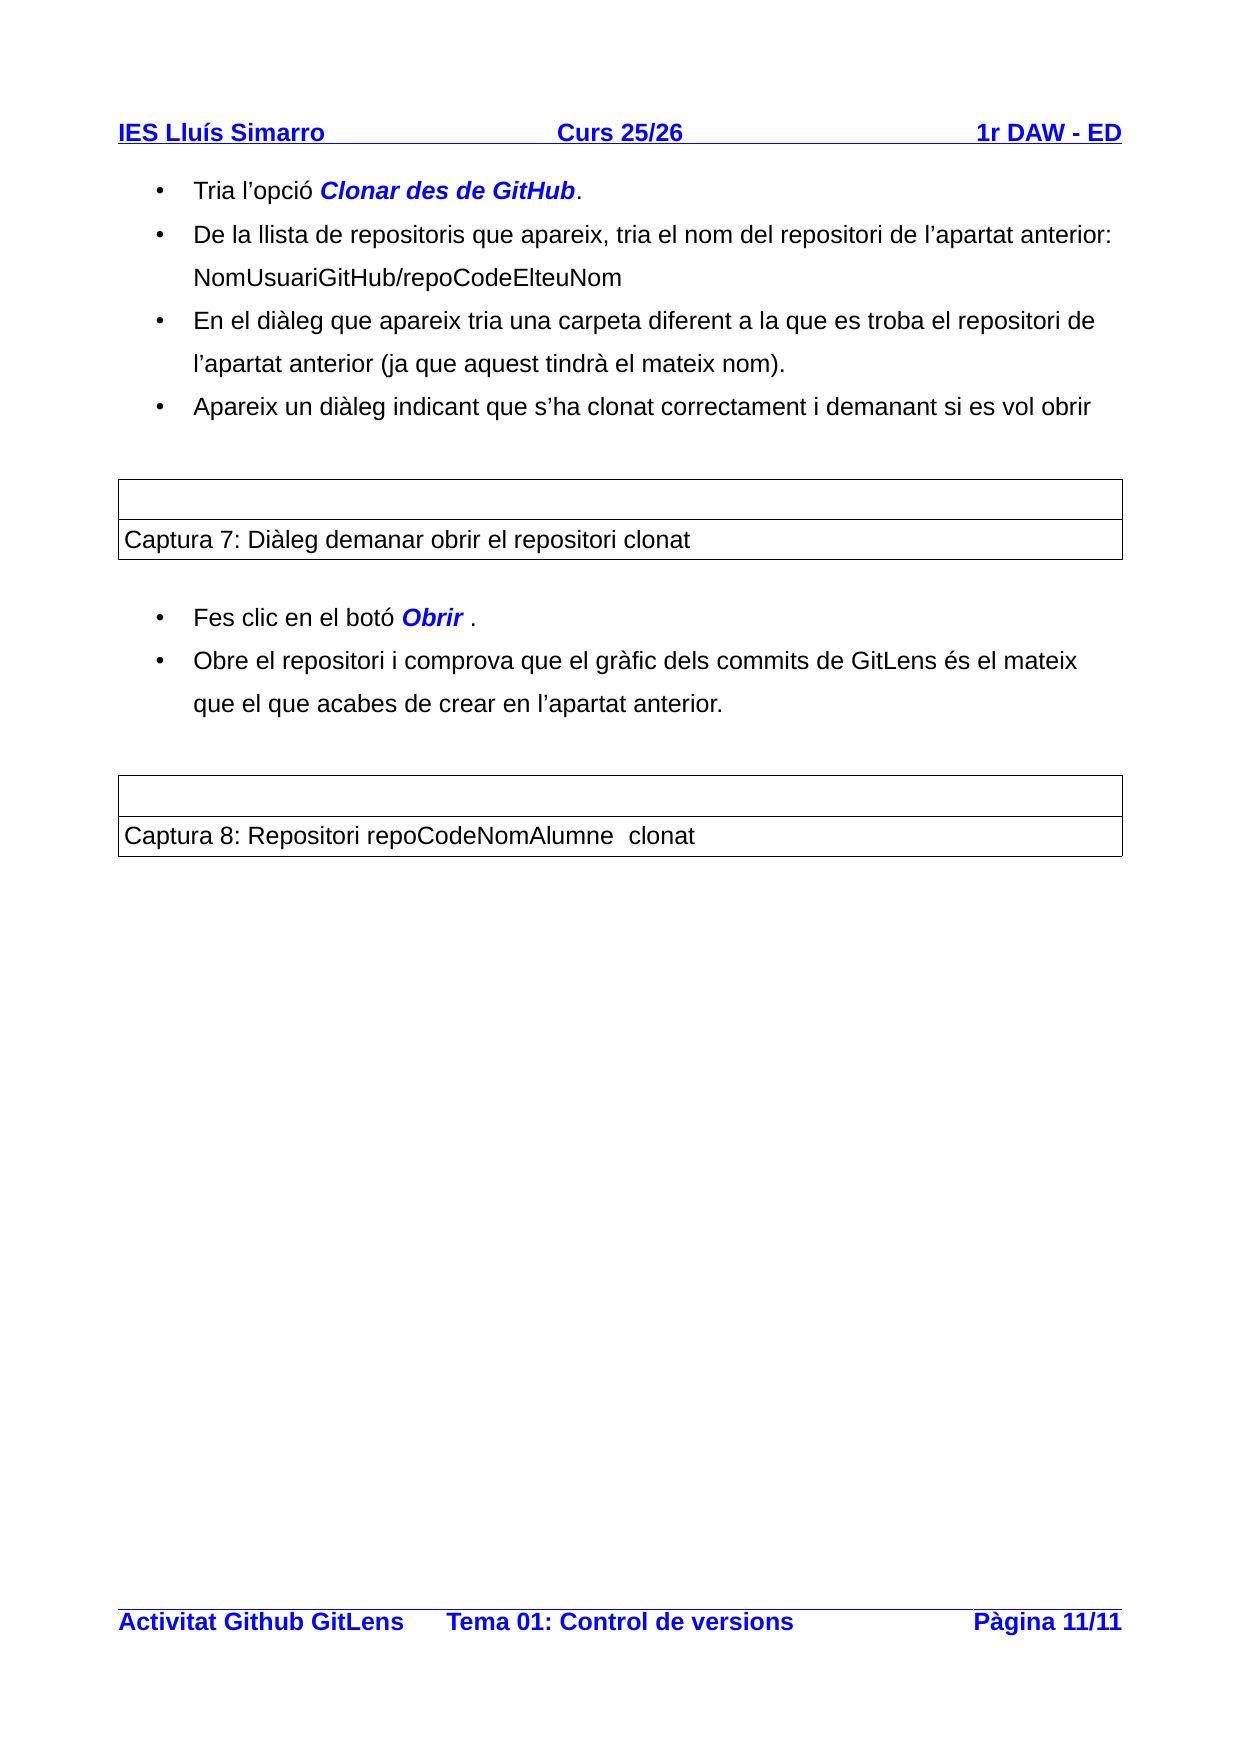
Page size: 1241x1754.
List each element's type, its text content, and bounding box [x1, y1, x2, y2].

list Tria l’opció Clonar des de GitHub. [156, 176, 1122, 205]
list Fes clic en el botó Obrir . [156, 602, 1122, 631]
list Obre el repositori i comprova que el gràfic dels commits de GitLens és el mateix que el que acabes de crear en l’apartat anterior. [156, 646, 1122, 718]
list Apareix un diàleg indicant que s’ha clonat correctament i demanant si es vol obrir [156, 392, 1122, 421]
list En el diàleg que apareix tria una carpeta diferent a la que es troba el repositori de l’apartat anterior (ja que aquest tindrà el mateix nom). [156, 306, 1122, 378]
table_cell Captura 8: Repositori repoCodeNomAlumne clonat [119, 817, 1122, 856]
table_header [119, 776, 1122, 816]
list De la llista de repositoris que apareix, tria el nom del repositori de l’apartat anterior: NomUsuariGitHub/repoCodeElteuNom [156, 219, 1122, 292]
table_cell Captura 7: Diàleg demanar obrir el repositori clonat [119, 520, 1122, 559]
table_header [119, 480, 1122, 519]
